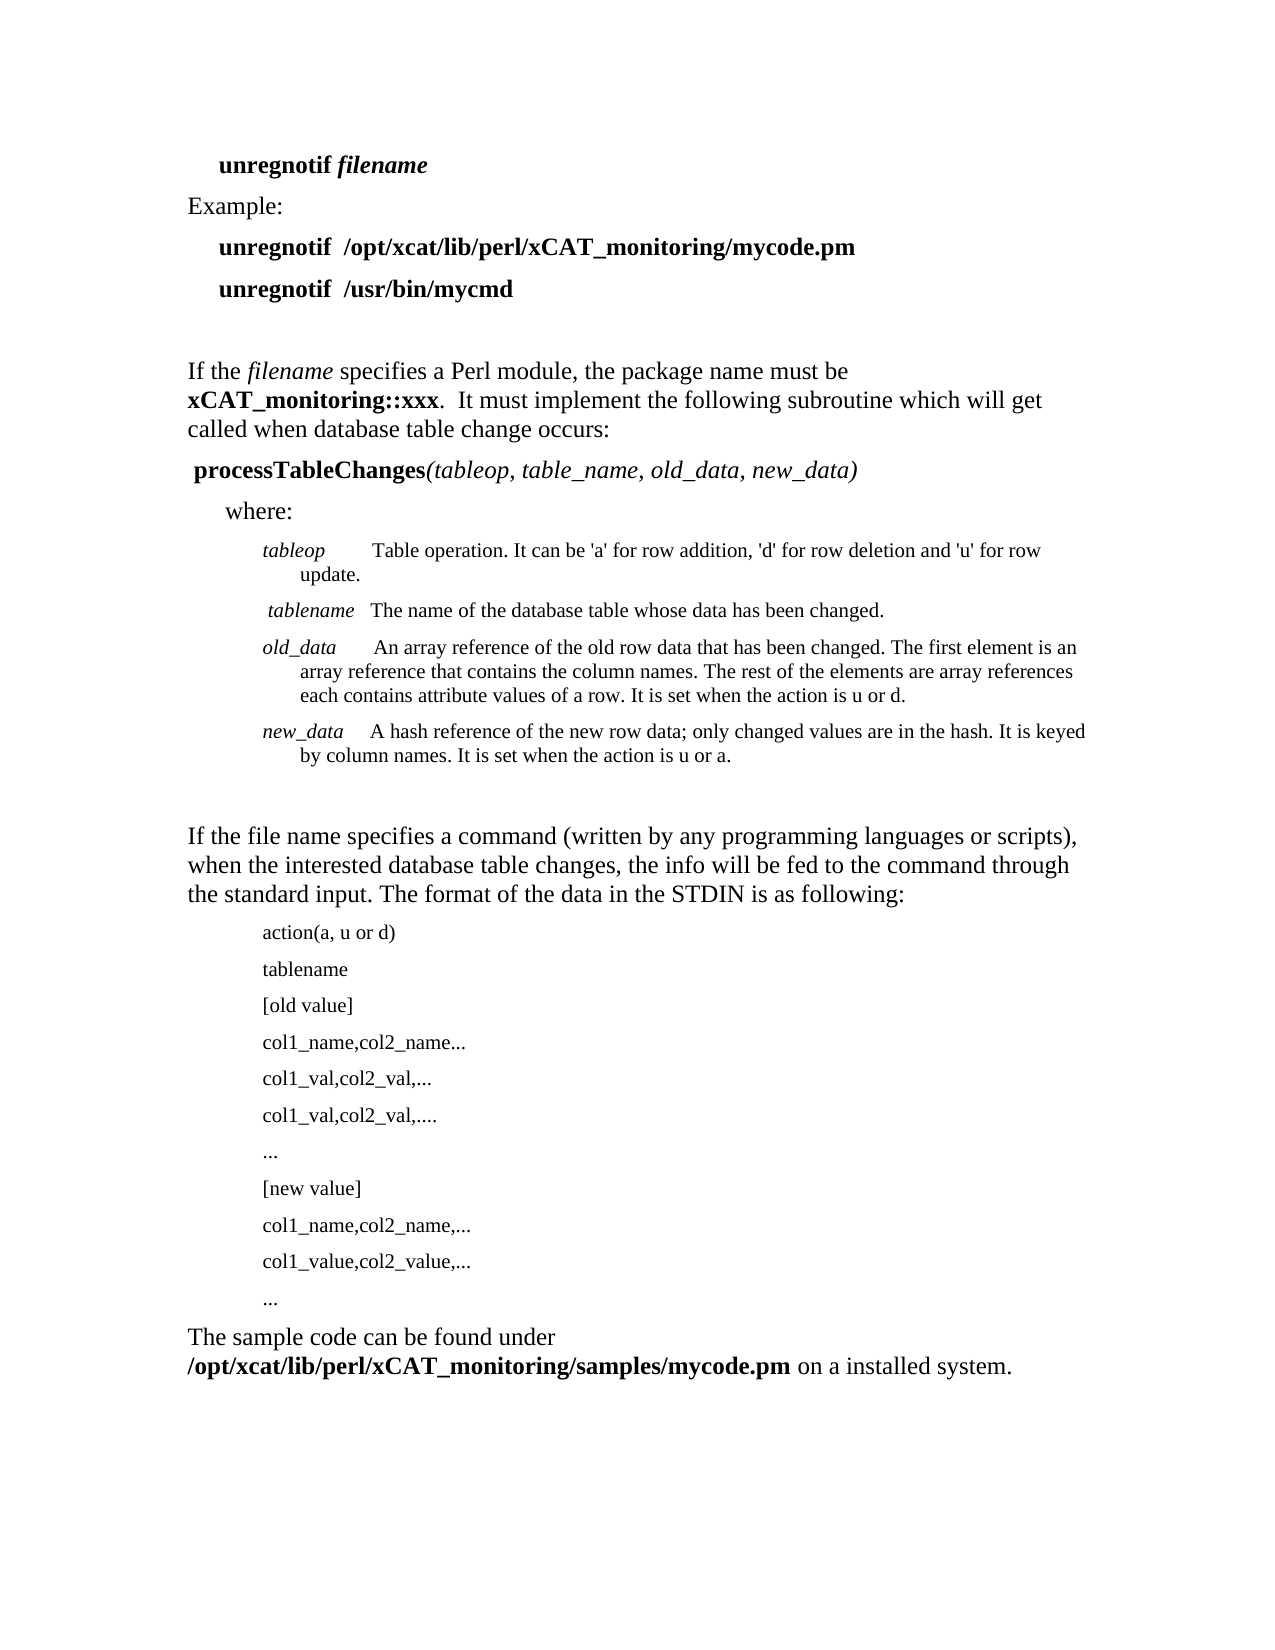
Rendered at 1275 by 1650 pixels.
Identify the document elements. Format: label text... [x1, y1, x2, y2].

text where: [187, 496, 1087, 525]
text unregnotif filename [187, 150, 1087, 179]
text unregnotif /usr/bin/mycmd [187, 274, 1087, 302]
text [new value] [262, 1176, 1087, 1200]
text ... [262, 1286, 1087, 1310]
text ... [262, 1139, 1087, 1163]
text col1_val,col2_val,.... [262, 1103, 1087, 1127]
text tablename [262, 957, 1087, 981]
text col1_val,col2_val,... [262, 1066, 1087, 1090]
text action(a, u or d) [262, 920, 1087, 944]
text new_data A hash reference of the new row data; only changed values are in the hash. It is keyed by column names. It is set when the action is u or a. [262, 719, 1087, 767]
text [old value] [262, 993, 1087, 1017]
text col1_name,col2_name,... [262, 1212, 1087, 1237]
text old_data An array reference of the old row data that has been changed. The first element is an array reference that contains the column names. The rest of the elements are array references each contains attribute values of a row. It is set when the action is u or d. [262, 635, 1087, 707]
text If the file name specifies a command (written by any programming languages or scripts), when the interested database table changes, the info will be fed to the command through the standard input. The format of the data in the STDIN is as following: [187, 821, 1087, 907]
text If the filename specifies a Perl module, the package name must be xCAT_monitoring::xxx. It must implement the following subroutine which will get called when database table change occurs: [187, 356, 1087, 442]
text The sample code can be found under /opt/xcat/lib/perl/xCAT_monitoring/samples/mycode.pm on a installed system. [187, 1322, 1087, 1380]
text col1_name,col2_name... [262, 1030, 1087, 1054]
text Example: [187, 191, 1087, 220]
text col1_value,col2_value,... [262, 1249, 1087, 1273]
text tablename The name of the database table whose data has been changed. [262, 598, 1087, 622]
text processTableChanges(tableop, table_name, old_data, new_data) [187, 455, 1087, 484]
text unregnotif /opt/xcat/lib/perl/xCAT_monitoring/mycode.pm [187, 232, 1087, 261]
text tableop Table operation. It can be 'a' for row addition, 'd' for row deletion and 'u' for row update. [262, 537, 1087, 586]
